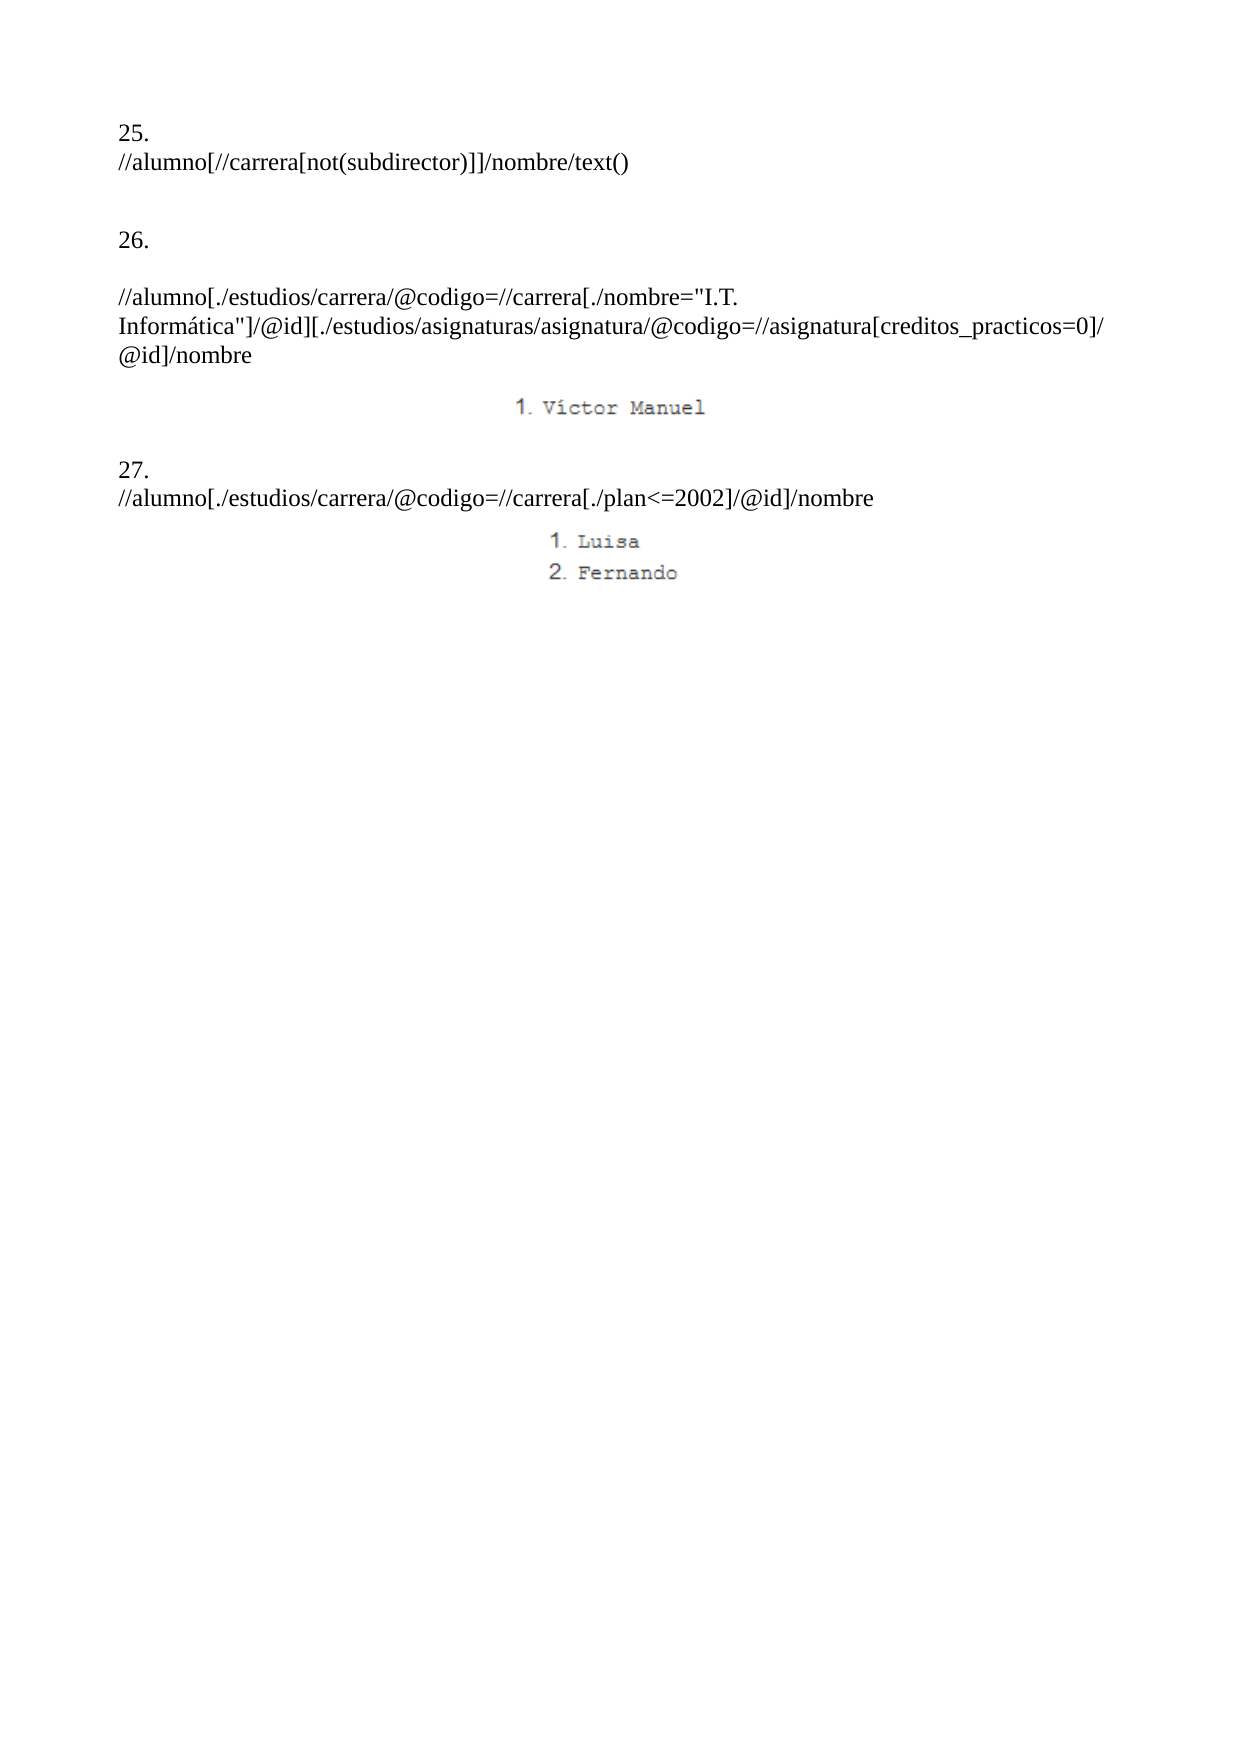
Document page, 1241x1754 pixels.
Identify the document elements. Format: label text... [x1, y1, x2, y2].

picture [543, 512, 697, 606]
text 26. [118, 225, 1122, 253]
text 25. [118, 118, 1122, 147]
text //alumno[//carrera[not(subdirector)]]/nombre/text() [118, 147, 1122, 176]
text 27. [118, 455, 1122, 483]
text //alumno[./estudios/carrera/@codigo=//carrera[./nombre="I.T. Informática"]/@id][./estudios/asignaturas/asignatura/@codigo=//asignatura[creditos_practicos=0]/@id]/nombre [118, 282, 1122, 368]
picture [507, 368, 733, 424]
text //alumno[./estudios/carrera/@codigo=//carrera[./plan<=2002]/@id]/nombre [118, 483, 1122, 512]
